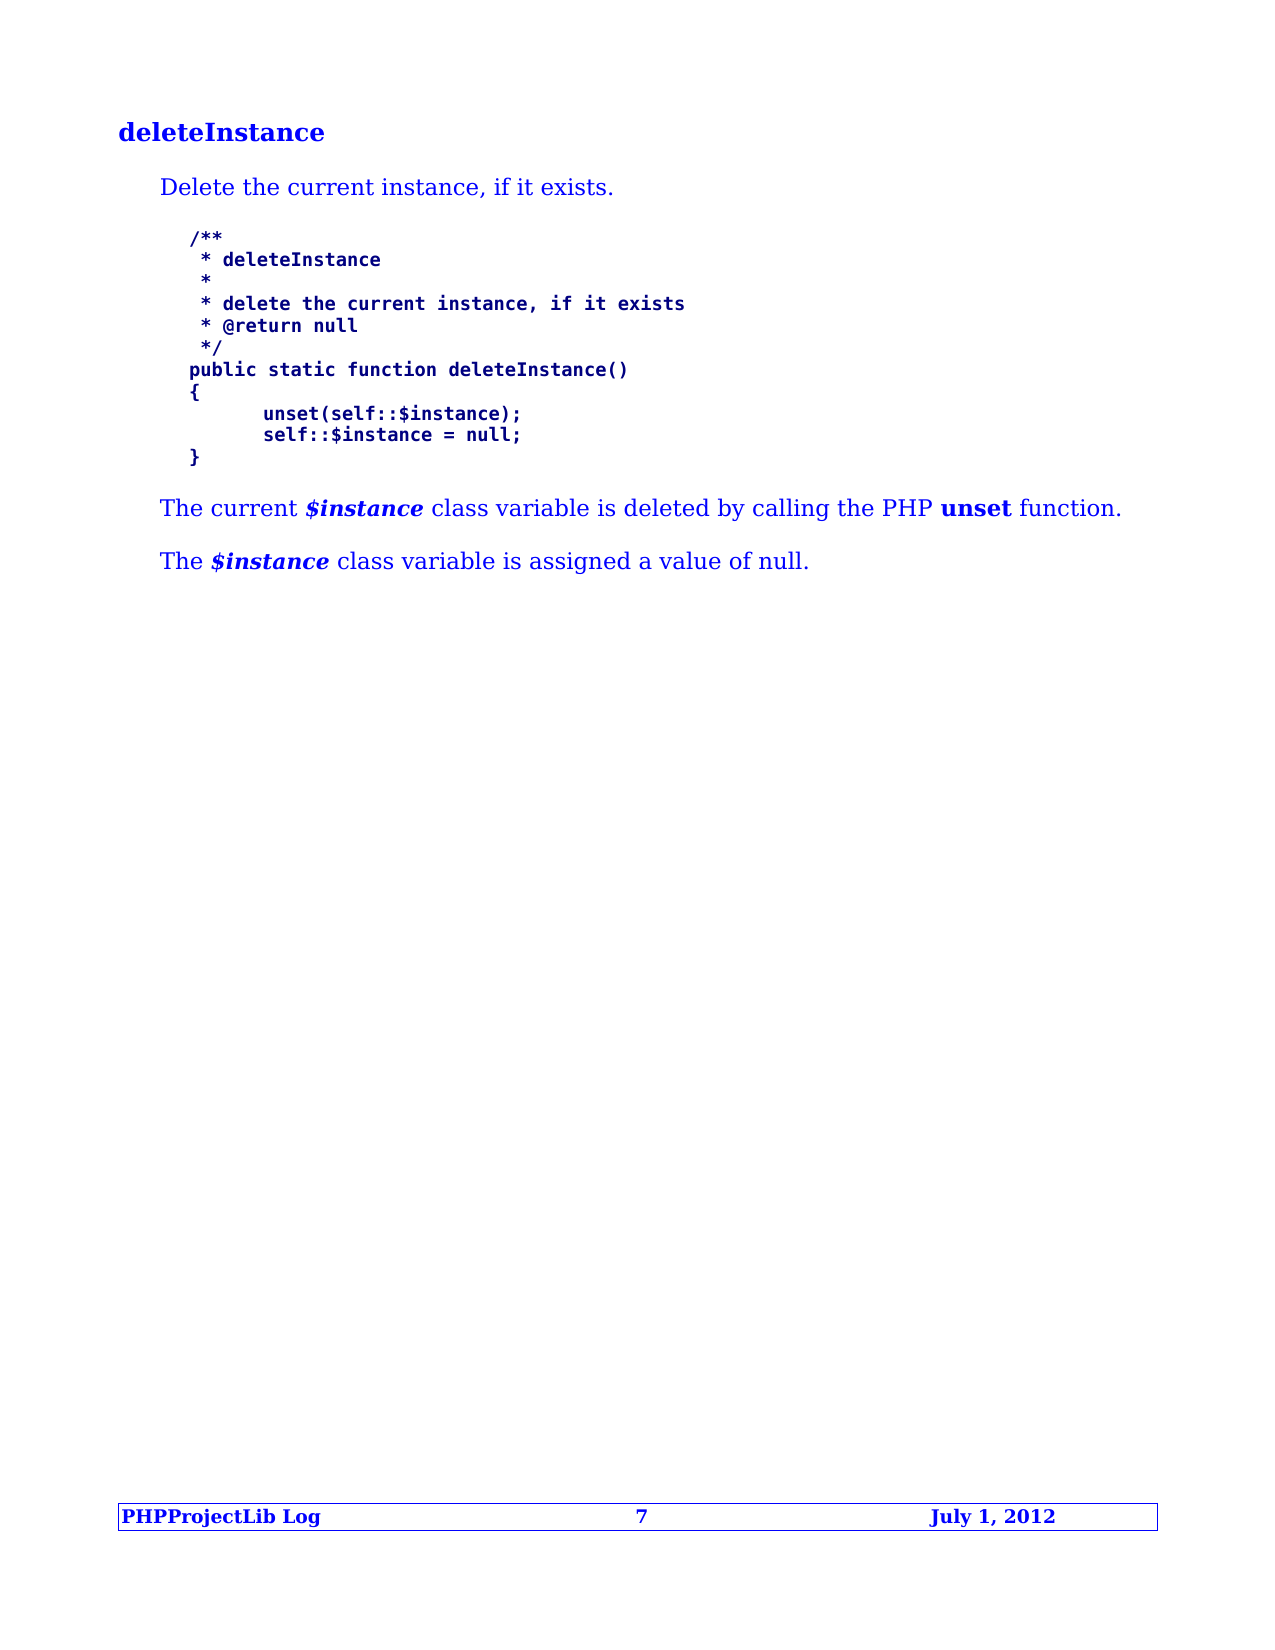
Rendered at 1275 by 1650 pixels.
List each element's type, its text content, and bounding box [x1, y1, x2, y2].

list public static function deleteInstance() [189, 359, 1157, 381]
text The current $instance class variable is deleted by calling the PHP unset function. [159, 495, 1157, 522]
title deleteInstance [118, 118, 1157, 147]
list unset(self::$instance); [189, 402, 1157, 424]
list * @return null [189, 315, 1157, 337]
list */ [189, 337, 1157, 359]
list } [189, 446, 1157, 468]
list * [189, 271, 1157, 293]
text Delete the current instance, if it exists. [159, 174, 1157, 201]
text The $instance class variable is assigned a value of null. [159, 548, 1157, 575]
list { [189, 381, 1157, 402]
list * delete the current instance, if it exists [189, 293, 1157, 315]
list self::$instance = null; [189, 424, 1157, 446]
list /** [189, 227, 1157, 249]
list * deleteInstance [189, 249, 1157, 271]
